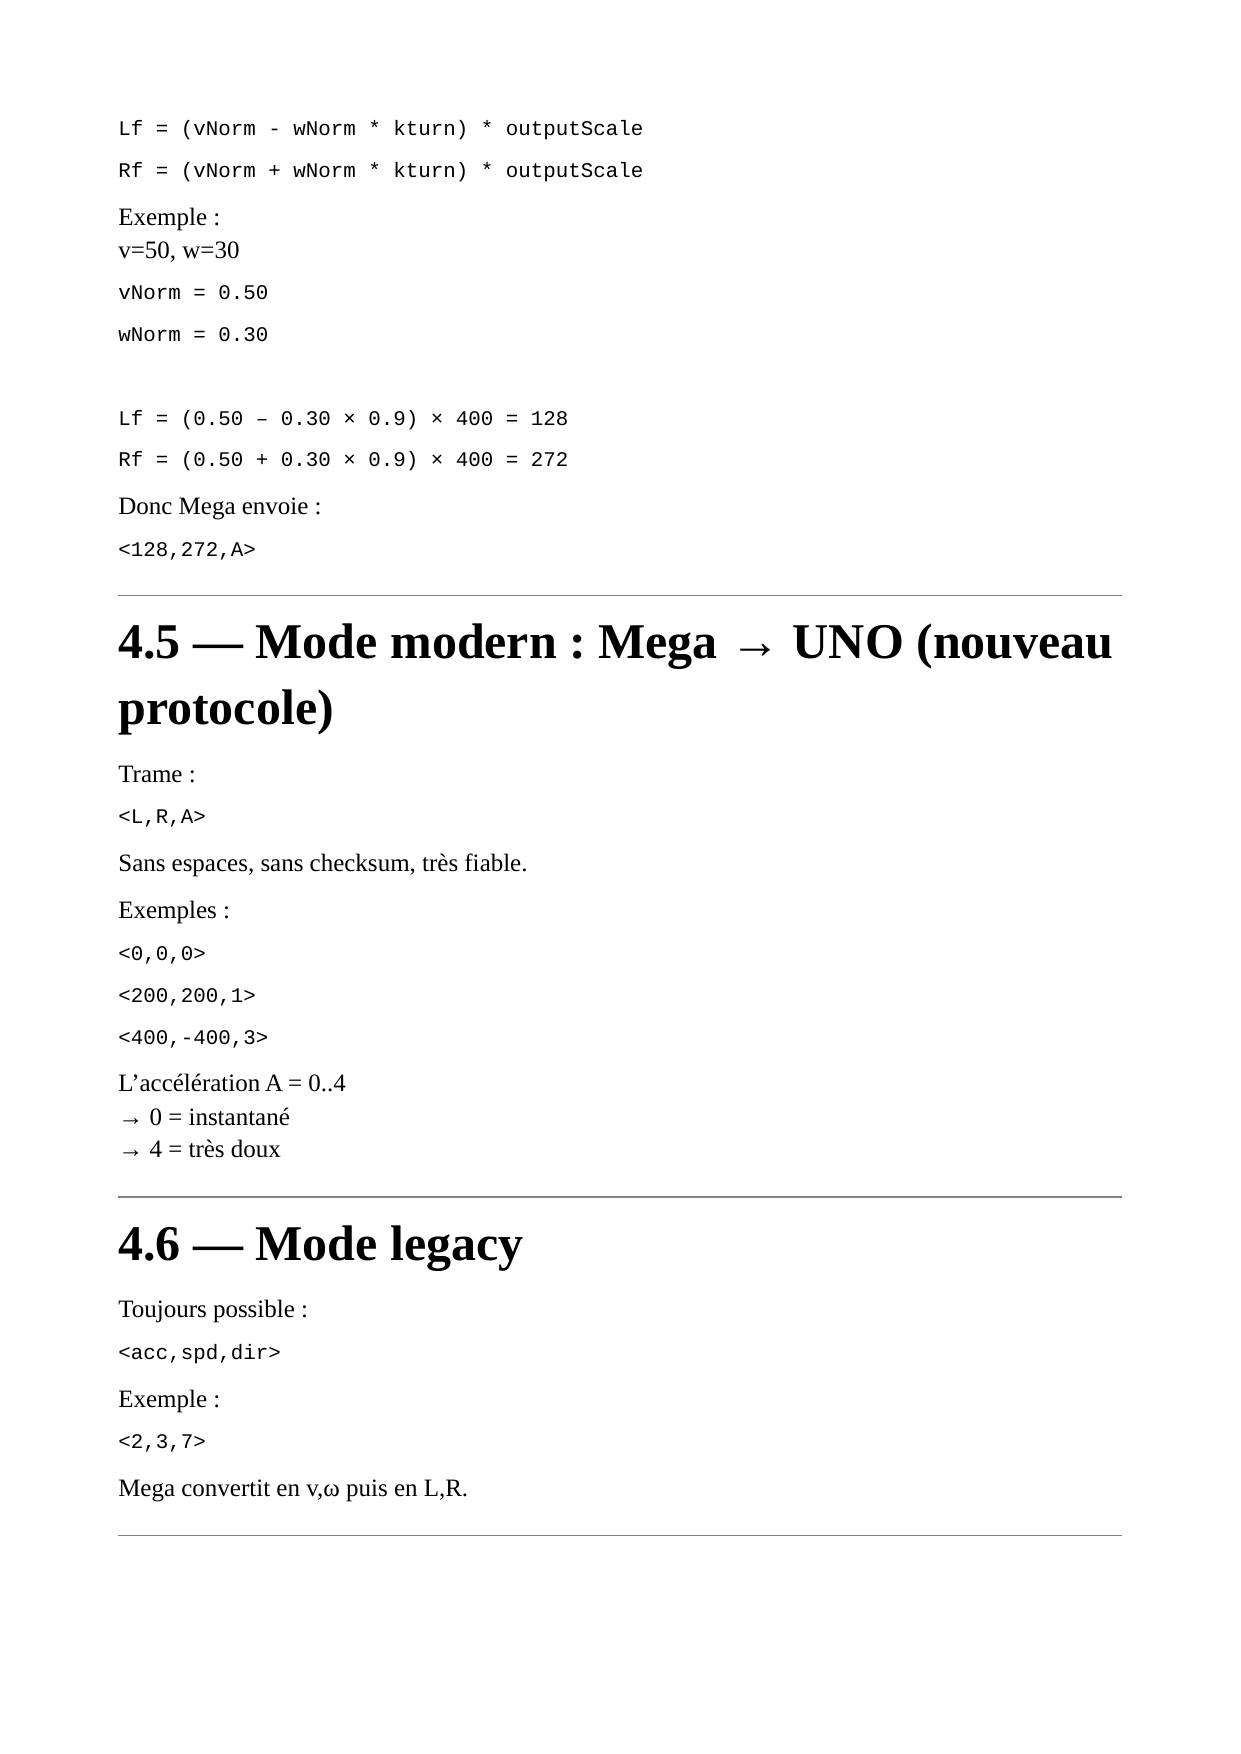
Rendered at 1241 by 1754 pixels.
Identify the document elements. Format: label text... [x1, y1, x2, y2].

text <0,0,0> [118, 943, 1122, 967]
text Rf = (vNorm + wNorm * kturn) * outputScale [118, 160, 1122, 183]
text <acc,spd,dir> [118, 1342, 1122, 1366]
text <L,R,A> [118, 806, 1122, 830]
text Exemples : [118, 896, 1122, 924]
text L’accélération A = 0..4 → 0 = instantané → 4 = très doux [118, 1068, 1122, 1163]
text <200,200,1> [118, 985, 1122, 1009]
text <2,3,7> [118, 1431, 1122, 1455]
text <400,-400,3> [118, 1027, 1122, 1050]
text Sans espaces, sans checksum, très fiable. [118, 848, 1122, 877]
text Trame : [118, 759, 1122, 787]
text Donc Mega envoie : [118, 491, 1122, 520]
text vNorm = 0.50 [118, 282, 1122, 306]
subtitle 4.5 — Mode modern : Mega → UNO (nouveau protocole) [118, 612, 1122, 736]
text Lf = (0.50 – 0.30 × 0.9) × 400 = 128 [118, 408, 1122, 431]
text Toujours possible : [118, 1294, 1122, 1323]
text <128,272,A> [118, 539, 1122, 562]
subtitle 4.6 — Mode legacy [118, 1214, 1122, 1271]
text Mega convertit en v,ω puis en L,R. [118, 1473, 1122, 1502]
text Lf = (vNorm - wNorm * kturn) * outputScale [118, 118, 1122, 142]
text Exemple : [118, 1384, 1122, 1412]
text wNorm = 0.30 [118, 324, 1122, 348]
text Exemple : v=50, w=30 [118, 202, 1122, 263]
text Rf = (0.50 + 0.30 × 0.9) × 400 = 272 [118, 449, 1122, 473]
